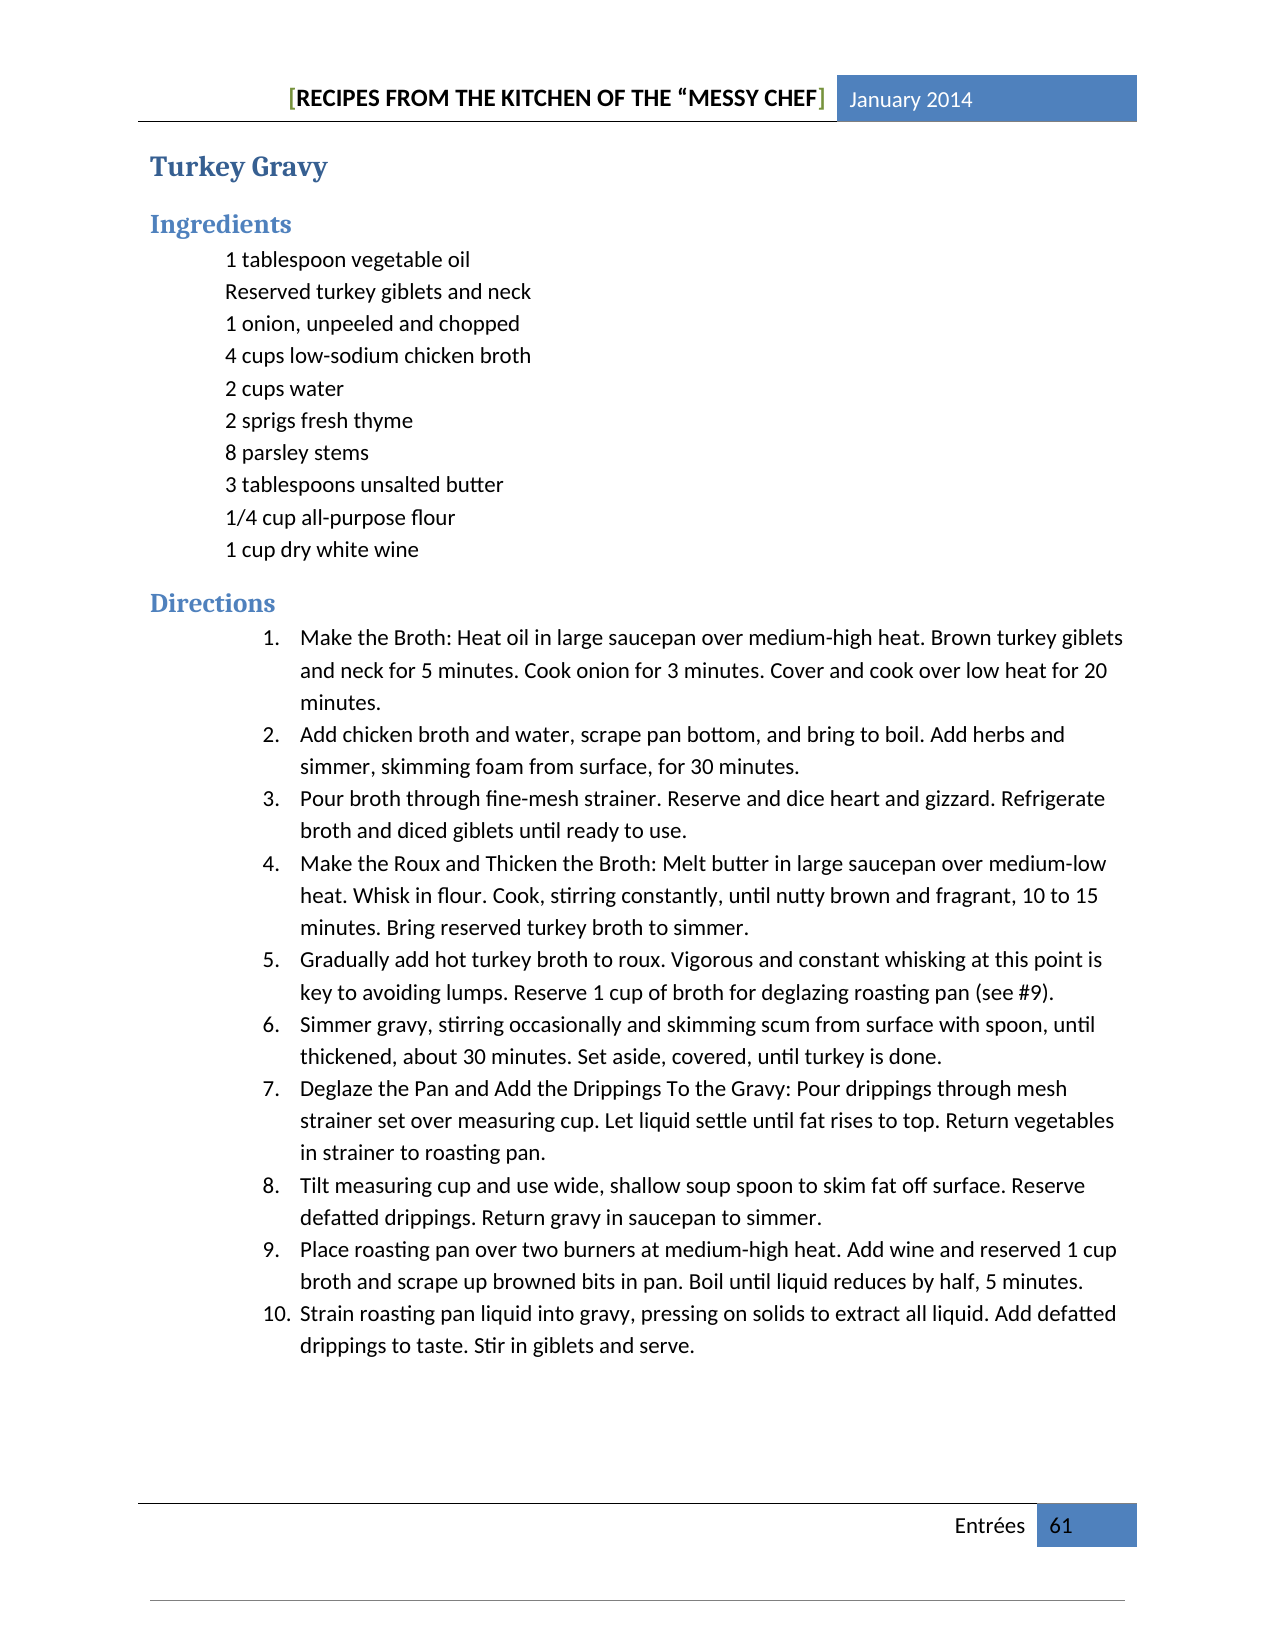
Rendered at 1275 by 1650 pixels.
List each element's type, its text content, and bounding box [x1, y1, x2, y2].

list Reserved turkey giblets and neck [225, 277, 1125, 305]
list Simmer gravy, stirring occasionally and skimming scum from surface with spoon, until thickened, about 30 minutes. Set aside, covered, until turkey is done. [262, 1010, 1125, 1070]
list 1 onion, unpeeled and chopped [225, 309, 1125, 337]
list Strain roasting pan liquid into gravy, pressing on solids to extract all liquid. Add defatted drippings to taste. Stir in giblets and serve. [262, 1299, 1125, 1360]
list 2 sprigs fresh thyme [225, 406, 1125, 434]
list Deglaze the Pan and Add the Drippings To the Gravy: Pour drippings through mesh strainer set over measuring cup. Let liquid settle until fat rises to top. Return vegetables in strainer to roasting pan. [262, 1074, 1125, 1167]
list Make the Broth: Heat oil in large saucepan over medium-high heat. Brown turkey giblets and neck for 5 minutes. Cook onion for 3 minutes. Cover and cook over low heat for 20 minutes. [262, 623, 1125, 716]
list 4 cups low-sodium chicken broth [225, 342, 1125, 370]
list 1/4 cup all-purpose flour [225, 503, 1125, 531]
subtitle Turkey Gravy [150, 150, 1125, 183]
list Make the Roux and Thicken the Broth: Melt butter in large saucepan over medium-low heat. Whisk in flour. Cook, stirring constantly, until nutty brown and fragrant, 10 to 15 minutes. Bring reserved turkey broth to simmer. [262, 849, 1125, 941]
list 2 cups water [225, 374, 1125, 402]
list 8 parsley stems [225, 438, 1125, 466]
list Tilt measuring cup and use wide, shallow soup spoon to skim fat off surface. Reserve defatted drippings. Return gravy in saucepan to simmer. [262, 1171, 1125, 1231]
list Place roasting pan over two burners at medium-high heat. Add wine and reserved 1 cup broth and scrape up browned bits in pan. Boil until liquid reduces by half, 5 minutes. [262, 1235, 1125, 1295]
list 3 tablespoons unsalted butter [225, 470, 1125, 498]
list 1 cup dry white wine [225, 535, 1125, 563]
subtitle Directions [150, 588, 1125, 619]
list 1 tablespoon vegetable oil [225, 245, 1125, 273]
list Pour broth through fine-mesh strainer. Reserve and dice heart and gizzard. Refrigerate broth and diced giblets until ready to use. [262, 784, 1125, 845]
subtitle Ingredients [150, 209, 1125, 241]
list Gradually add hot turkey broth to roux. Vigorous and constant whisking at this point is key to avoiding lumps. Reserve 1 cup of broth for deglazing roasting pan (see #9). [262, 945, 1125, 1006]
list Add chicken broth and water, scrape pan bottom, and bring to boil. Add herbs and simmer, skimming foam from surface, for 30 minutes. [262, 720, 1125, 780]
